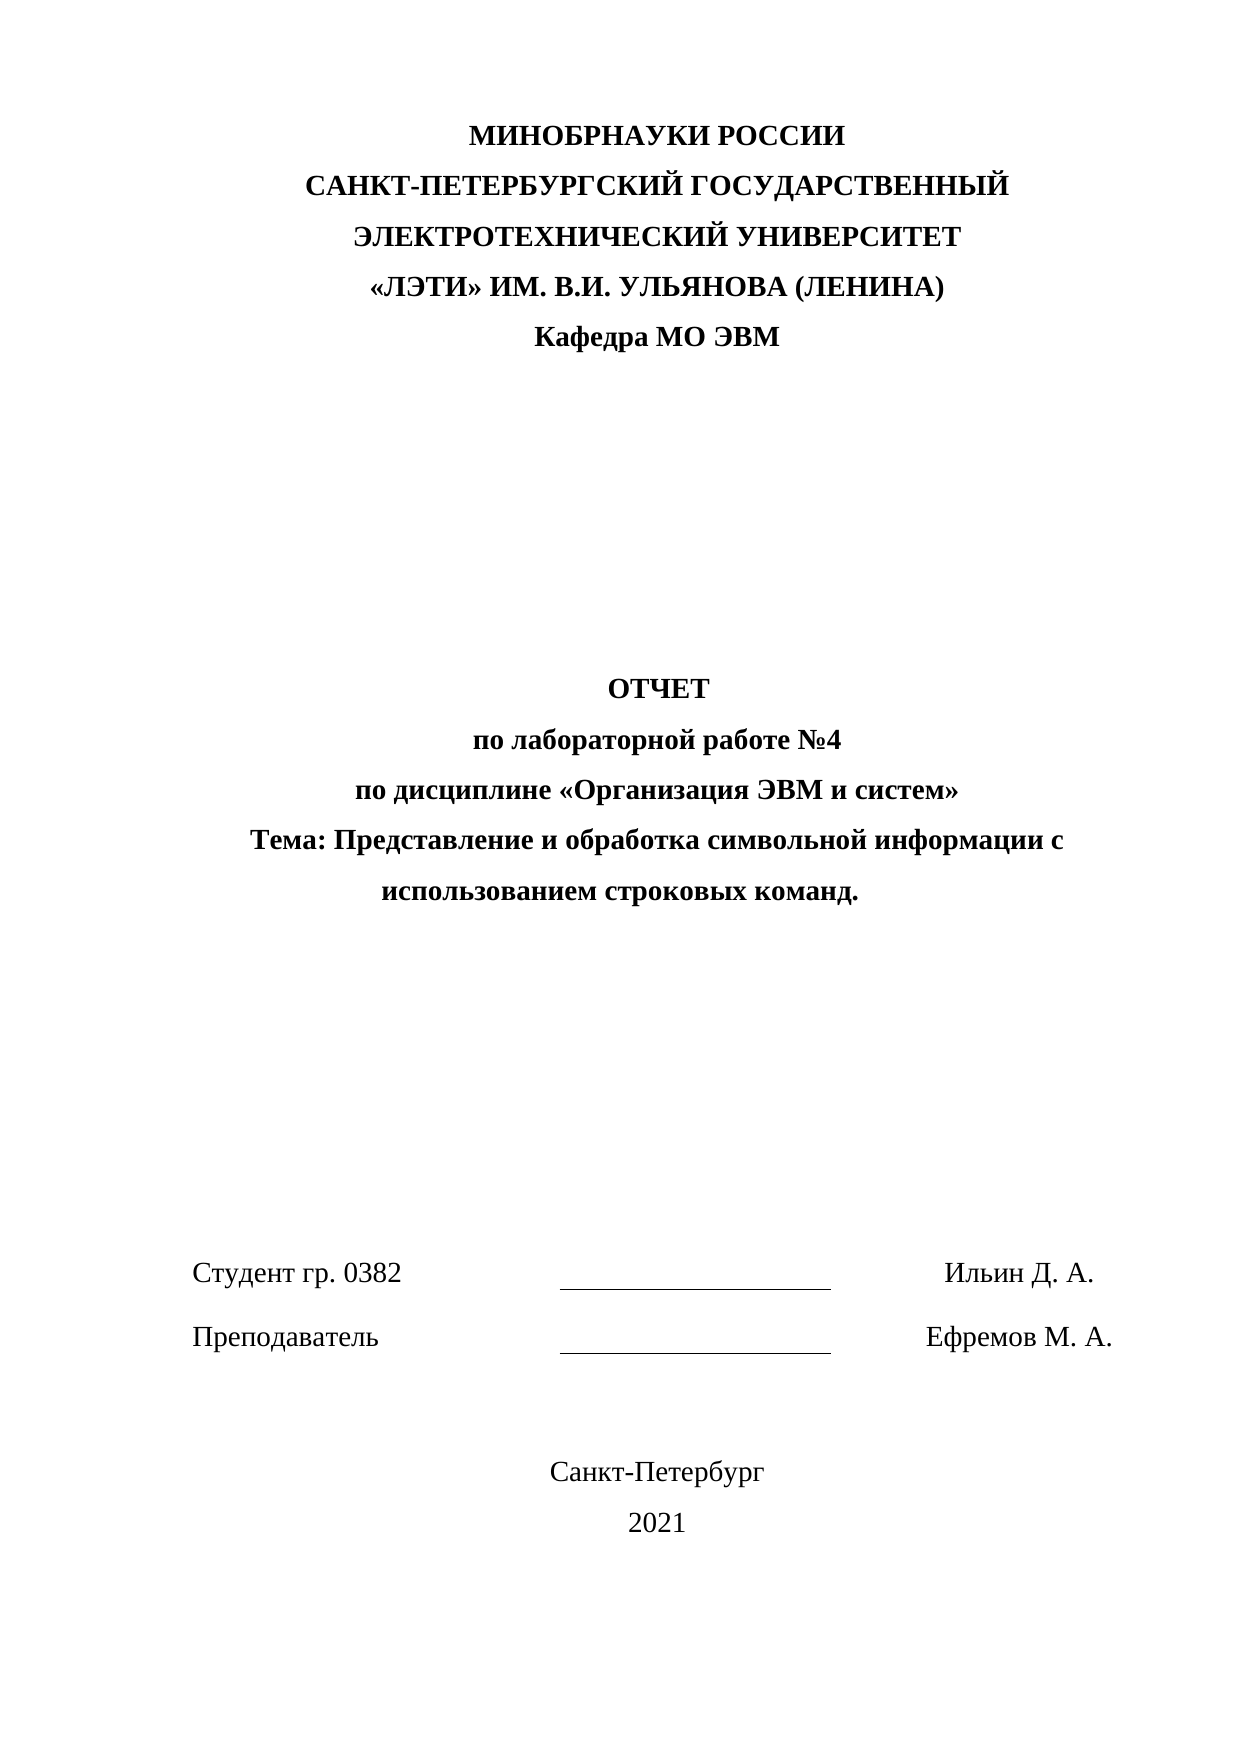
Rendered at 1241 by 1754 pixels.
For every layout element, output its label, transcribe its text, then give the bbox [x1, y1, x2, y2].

table_cell [560, 1290, 831, 1353]
text МИНОБРНАУКИ РОССИИ [118, 118, 1122, 152]
text по дисциплине «Организация ЭВМ и систем» [118, 772, 1122, 806]
text 2021 [118, 1505, 1122, 1538]
text Кафедра МО ЭВМ [118, 319, 1122, 353]
table_cell Ефремов М. А. [831, 1289, 1133, 1353]
text ОТЧЕТ [118, 672, 1122, 705]
table_header Ильин Д. А. [831, 1225, 1133, 1289]
text по лабораторной работе №4 [118, 722, 1122, 755]
text Санкт-Петербург [118, 1454, 1122, 1488]
text Тема: Представление и обработка символьной информации с использованием строковых команд. [118, 822, 1122, 906]
text САНКТ-ПЕТЕРБУРГСКИЙ ГОСУДАРСТВЕННЫЙ [118, 168, 1122, 202]
table_header [560, 1225, 831, 1289]
text ЭЛЕКТРОТЕХНИЧЕСКИЙ УНИВЕРСИТЕТ [118, 219, 1122, 252]
table_cell Преподаватель [107, 1289, 559, 1353]
table_header Студент гр. 0382 [107, 1225, 559, 1289]
text «ЛЭТИ» ИМ. В.И. УЛЬЯНОВА (ЛЕНИНА) [118, 269, 1122, 303]
